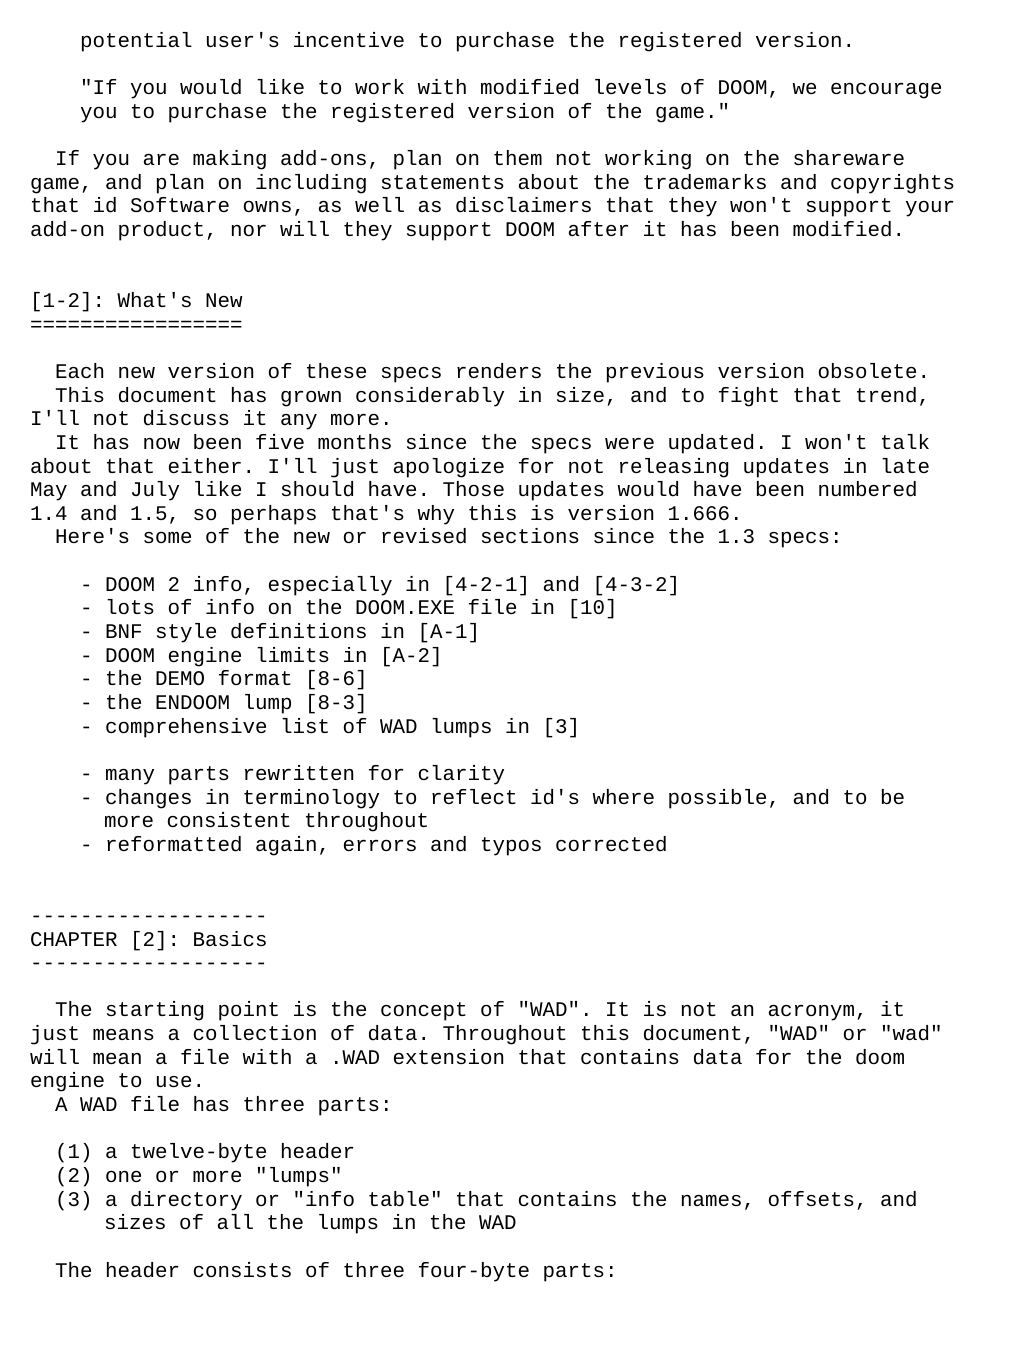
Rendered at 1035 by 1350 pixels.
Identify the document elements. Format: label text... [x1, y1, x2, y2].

text - BNF style definitions in [A-1] [30, 621, 1005, 645]
text A WAD file has three parts: [30, 1094, 1005, 1118]
text (1) a twelve-byte header [30, 1141, 1005, 1165]
text that id Software owns, as well as disclaimers that they won't support your [30, 196, 1005, 219]
text (2) one or more "lumps" [30, 1165, 1005, 1189]
text potential user's incentive to purchase the registered version. [30, 30, 1005, 54]
text May and July like I should have. Those updates would have been numbered [30, 479, 1005, 503]
text The header consists of three four-byte parts: [30, 1259, 1005, 1283]
text Each new version of these specs renders the previous version obsolete. [30, 361, 1005, 385]
text - the ENDOOM lump [8-3] [30, 692, 1005, 716]
text just means a collection of data. Throughout this document, "WAD" or "wad" [30, 1023, 1005, 1047]
text more consistent throughout [30, 810, 1005, 834]
text - DOOM engine limits in [A-2] [30, 645, 1005, 668]
text This document has grown considerably in size, and to fight that trend, [30, 385, 1005, 408]
text ------------------- [30, 905, 1005, 928]
text - reformatted again, errors and typos corrected [30, 834, 1005, 858]
text - lots of info on the DOOM.EXE file in [10] [30, 597, 1005, 621]
text - comprehensive list of WAD lumps in [3] [30, 716, 1005, 739]
text It has now been five months since the specs were updated. I won't talk [30, 432, 1005, 456]
text add-on product, nor will they support DOOM after it has been modified. [30, 219, 1005, 243]
text The starting point is the concept of "WAD". It is not an acronym, it [30, 999, 1005, 1023]
text "If you would like to work with modified levels of DOOM, we encourage [30, 77, 1005, 101]
text sizes of all the lumps in the WAD [30, 1212, 1005, 1236]
text [1-2]: What's New [30, 290, 1005, 314]
text 1.4 and 1.5, so perhaps that's why this is version 1.666. [30, 503, 1005, 527]
text engine to use. [30, 1070, 1005, 1094]
text I'll not discuss it any more. [30, 408, 1005, 432]
text you to purchase the registered version of the game." [30, 101, 1005, 124]
text If you are making add-ons, plan on them not working on the shareware [30, 148, 1005, 172]
text ================= [30, 314, 1005, 337]
text (3) a directory or "info table" that contains the names, offsets, and [30, 1189, 1005, 1212]
text Here's some of the new or revised sections since the 1.3 specs: [30, 527, 1005, 550]
text - changes in terminology to reflect id's where possible, and to be [30, 787, 1005, 810]
text - DOOM 2 info, especially in [4-2-1] and [4-3-2] [30, 574, 1005, 597]
text will mean a file with a .WAD extension that contains data for the doom [30, 1047, 1005, 1070]
text about that either. I'll just apologize for not releasing updates in late [30, 456, 1005, 479]
text - the DEMO format [8-6] [30, 668, 1005, 692]
text CHAPTER [2]: Basics [30, 928, 1005, 952]
text game, and plan on including statements about the trademarks and copyrights [30, 172, 1005, 196]
text - many parts rewritten for clarity [30, 763, 1005, 787]
text ------------------- [30, 952, 1005, 976]
